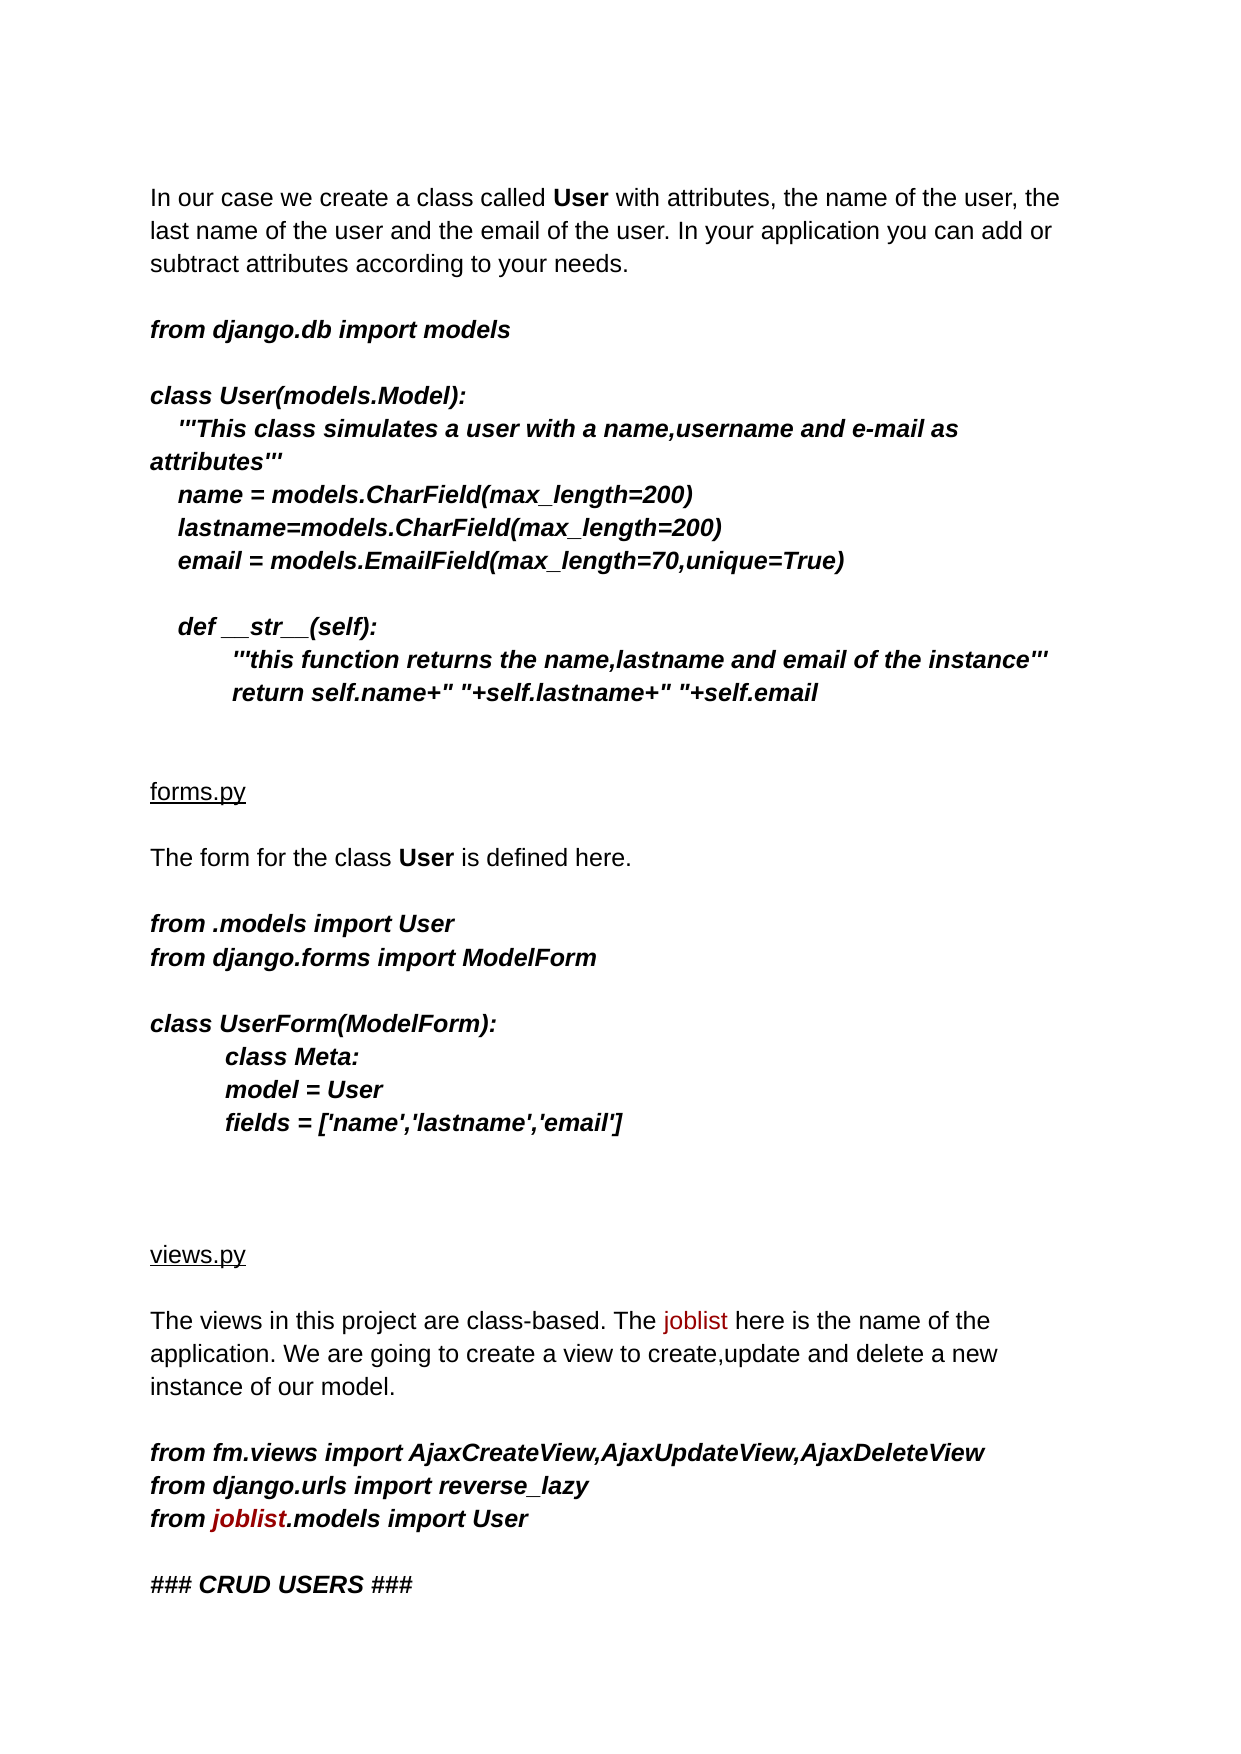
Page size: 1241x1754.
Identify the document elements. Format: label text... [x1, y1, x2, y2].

text views.py [150, 1240, 1090, 1268]
text class Meta: [150, 1042, 1090, 1070]
text '''this function returns the name,lastname and email of the instance''' [150, 645, 1090, 674]
text '''This class simulates a user with a name,username and e-mail as attributes''' [150, 414, 1090, 476]
text from django.forms import ModelForm [150, 942, 1090, 971]
text from .models import User [150, 909, 1090, 938]
text from django.urls import reverse_lazy [150, 1471, 1090, 1499]
text class User(models.Model): [150, 381, 1090, 410]
text class UserForm(ModelForm): [150, 1008, 1090, 1037]
text forms.py [150, 777, 1090, 806]
text The form for the class User is defined here. [150, 843, 1090, 872]
text def __str__(self): [150, 612, 1090, 641]
text The views in this project are class-based. The joblist here is the name of the application. We are going to create a view to create,update and delete a new instance of our model. [150, 1306, 1090, 1401]
text model = User [150, 1074, 1090, 1103]
text from fm.views import AjaxCreateView,AjaxUpdateView,AjaxDeleteView [150, 1438, 1090, 1467]
text fields = ['name','lastname','email'] [150, 1108, 1090, 1136]
text lastname=models.CharField(max_length=200) [150, 513, 1090, 542]
text name = models.CharField(max_length=200) [150, 480, 1090, 509]
text from joblist.models import User [150, 1504, 1090, 1533]
text email = models.EmailField(max_length=70,unique=True) [150, 546, 1090, 575]
text In our case we create a class called User with attributes, the name of the user, the last name of the user and the email of the user. In your application you can add or subtract attributes according to your needs. [150, 183, 1090, 278]
text from django.db import models [150, 315, 1090, 344]
text ### CRUD USERS ### [150, 1570, 1090, 1599]
text return self.name+" "+self.lastname+" "+self.email [150, 678, 1090, 707]
